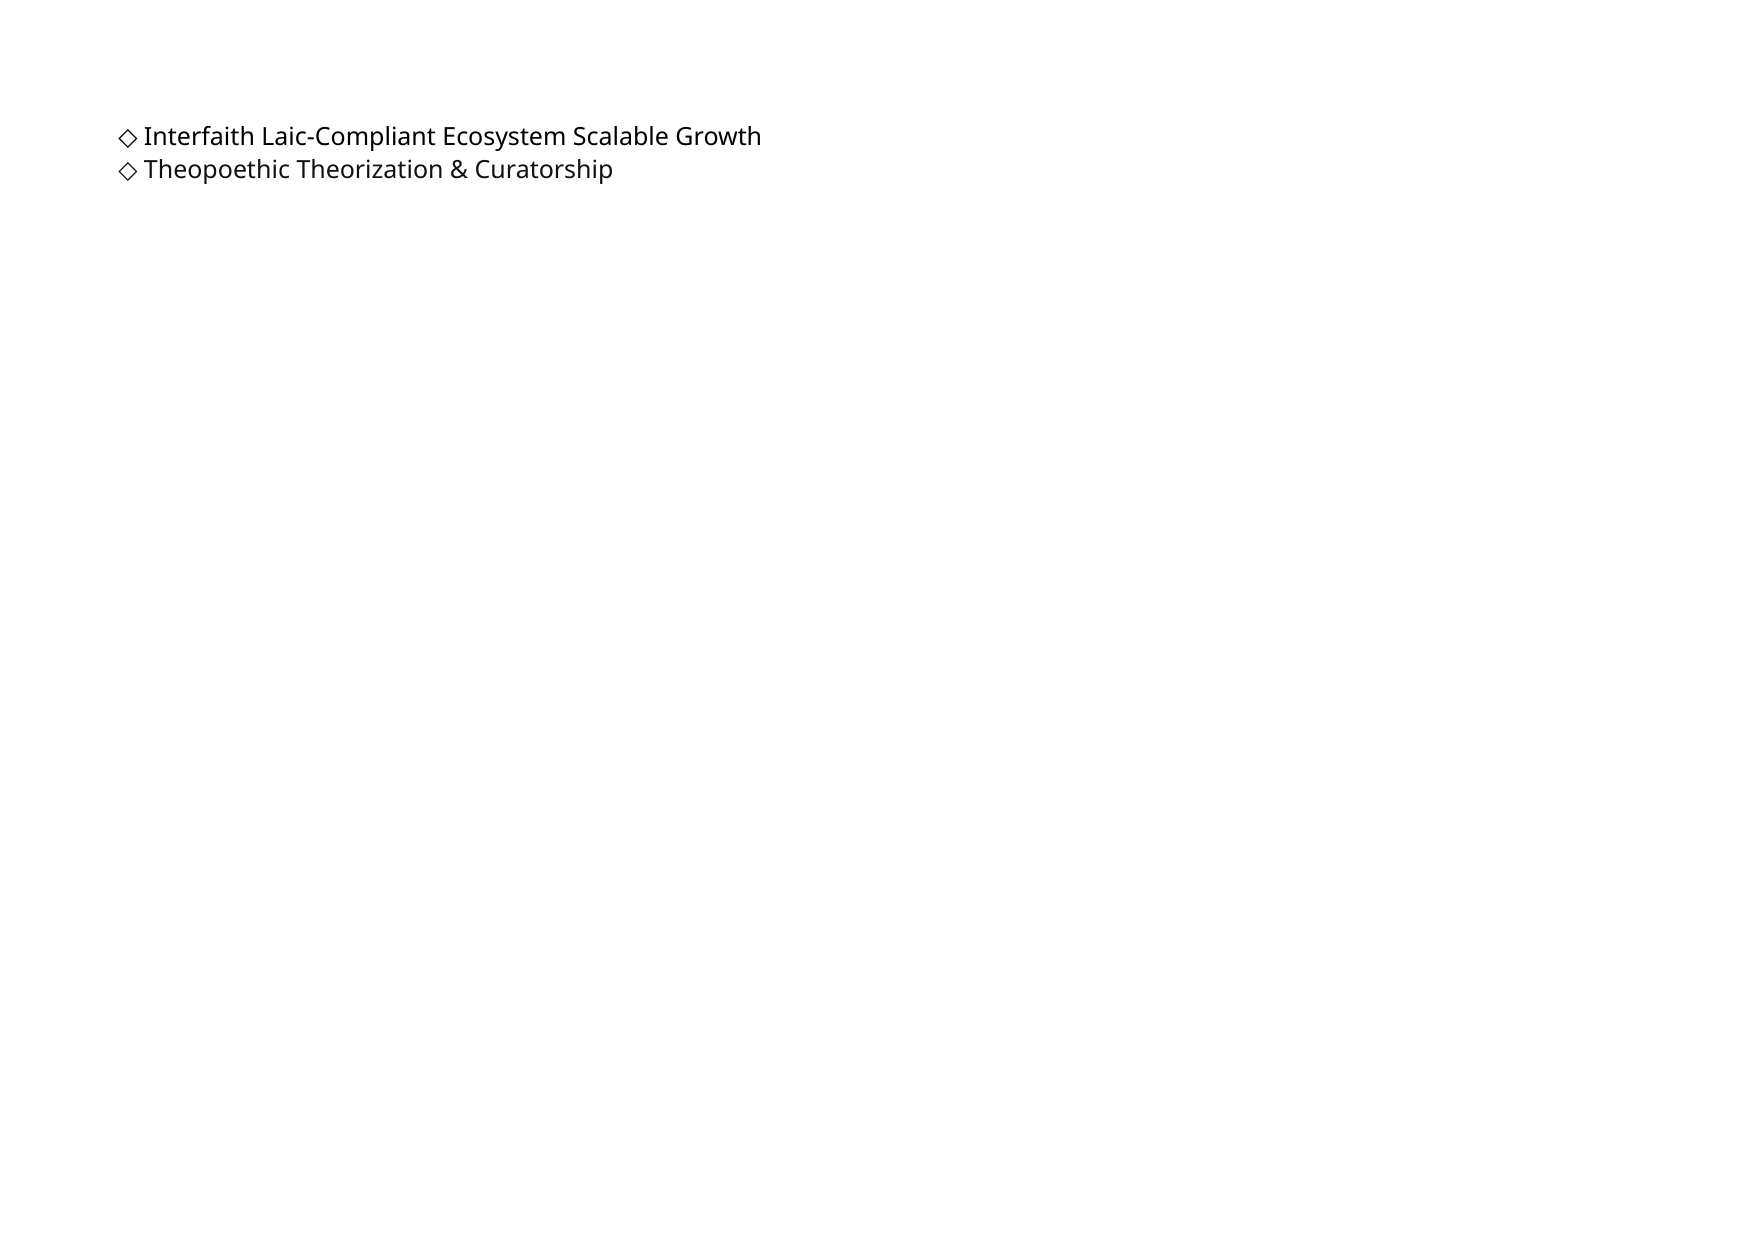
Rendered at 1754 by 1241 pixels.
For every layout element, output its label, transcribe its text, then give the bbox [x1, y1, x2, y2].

text ◇ Interfaith Laic-Compliant Ecosystem Scalable Growth [118, 118, 877, 152]
text ◇ Theopoethic Theorization & Curatorship [118, 152, 877, 186]
